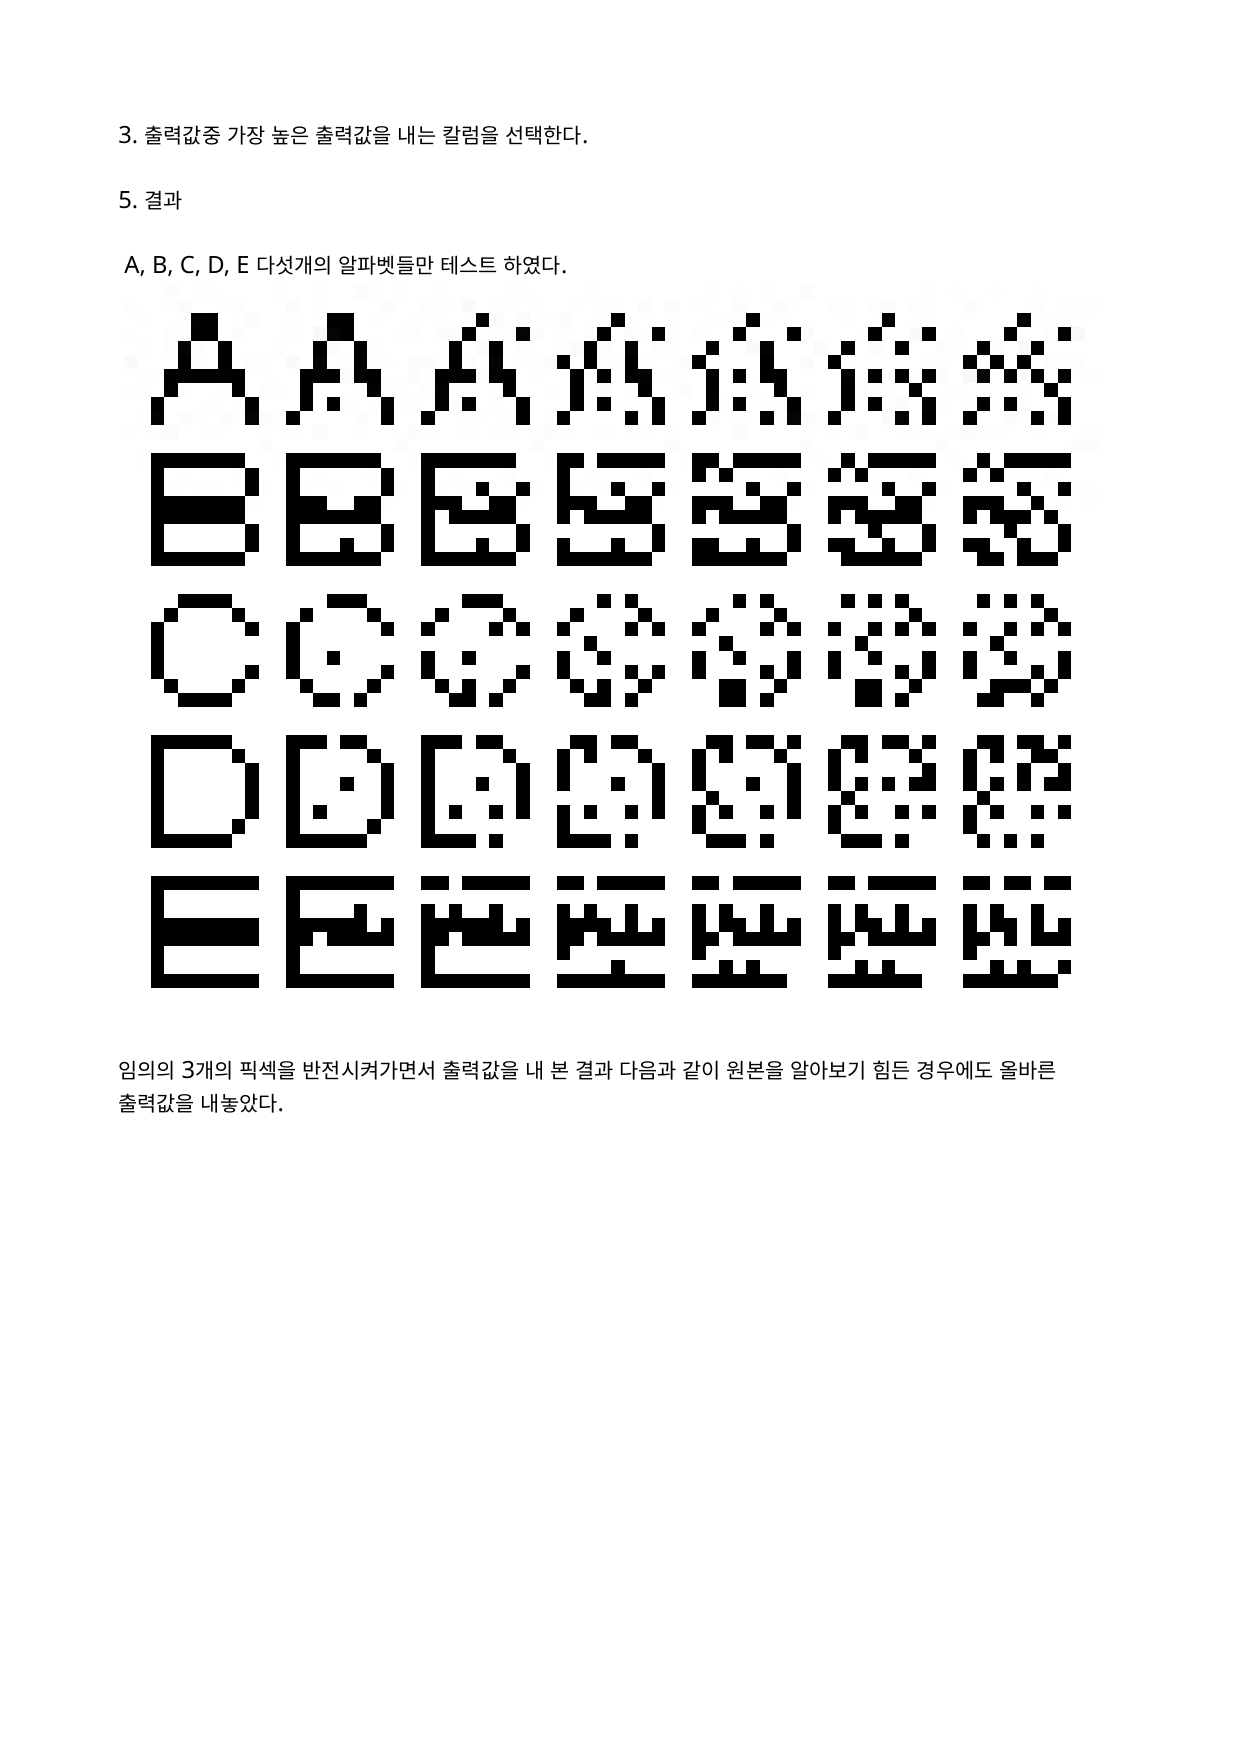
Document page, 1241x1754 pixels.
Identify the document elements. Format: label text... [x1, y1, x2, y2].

text 3. 출력값중 가장 높은 출력값을 내는 칼럼을 선택한다. [118, 118, 1122, 151]
text A, B, C, D, E 다섯개의 알파벳들만 테스트 하였다. [118, 248, 1122, 280]
text 5. 결과 [118, 183, 1122, 215]
text 임의의 3개의 픽섹을 반전시켜가면서 출력값을 내 본 결과 다음과 같이 원본을 알아보기 힘든 경우에도 올바른 출력값을 내놓았다. [118, 1053, 1122, 1118]
